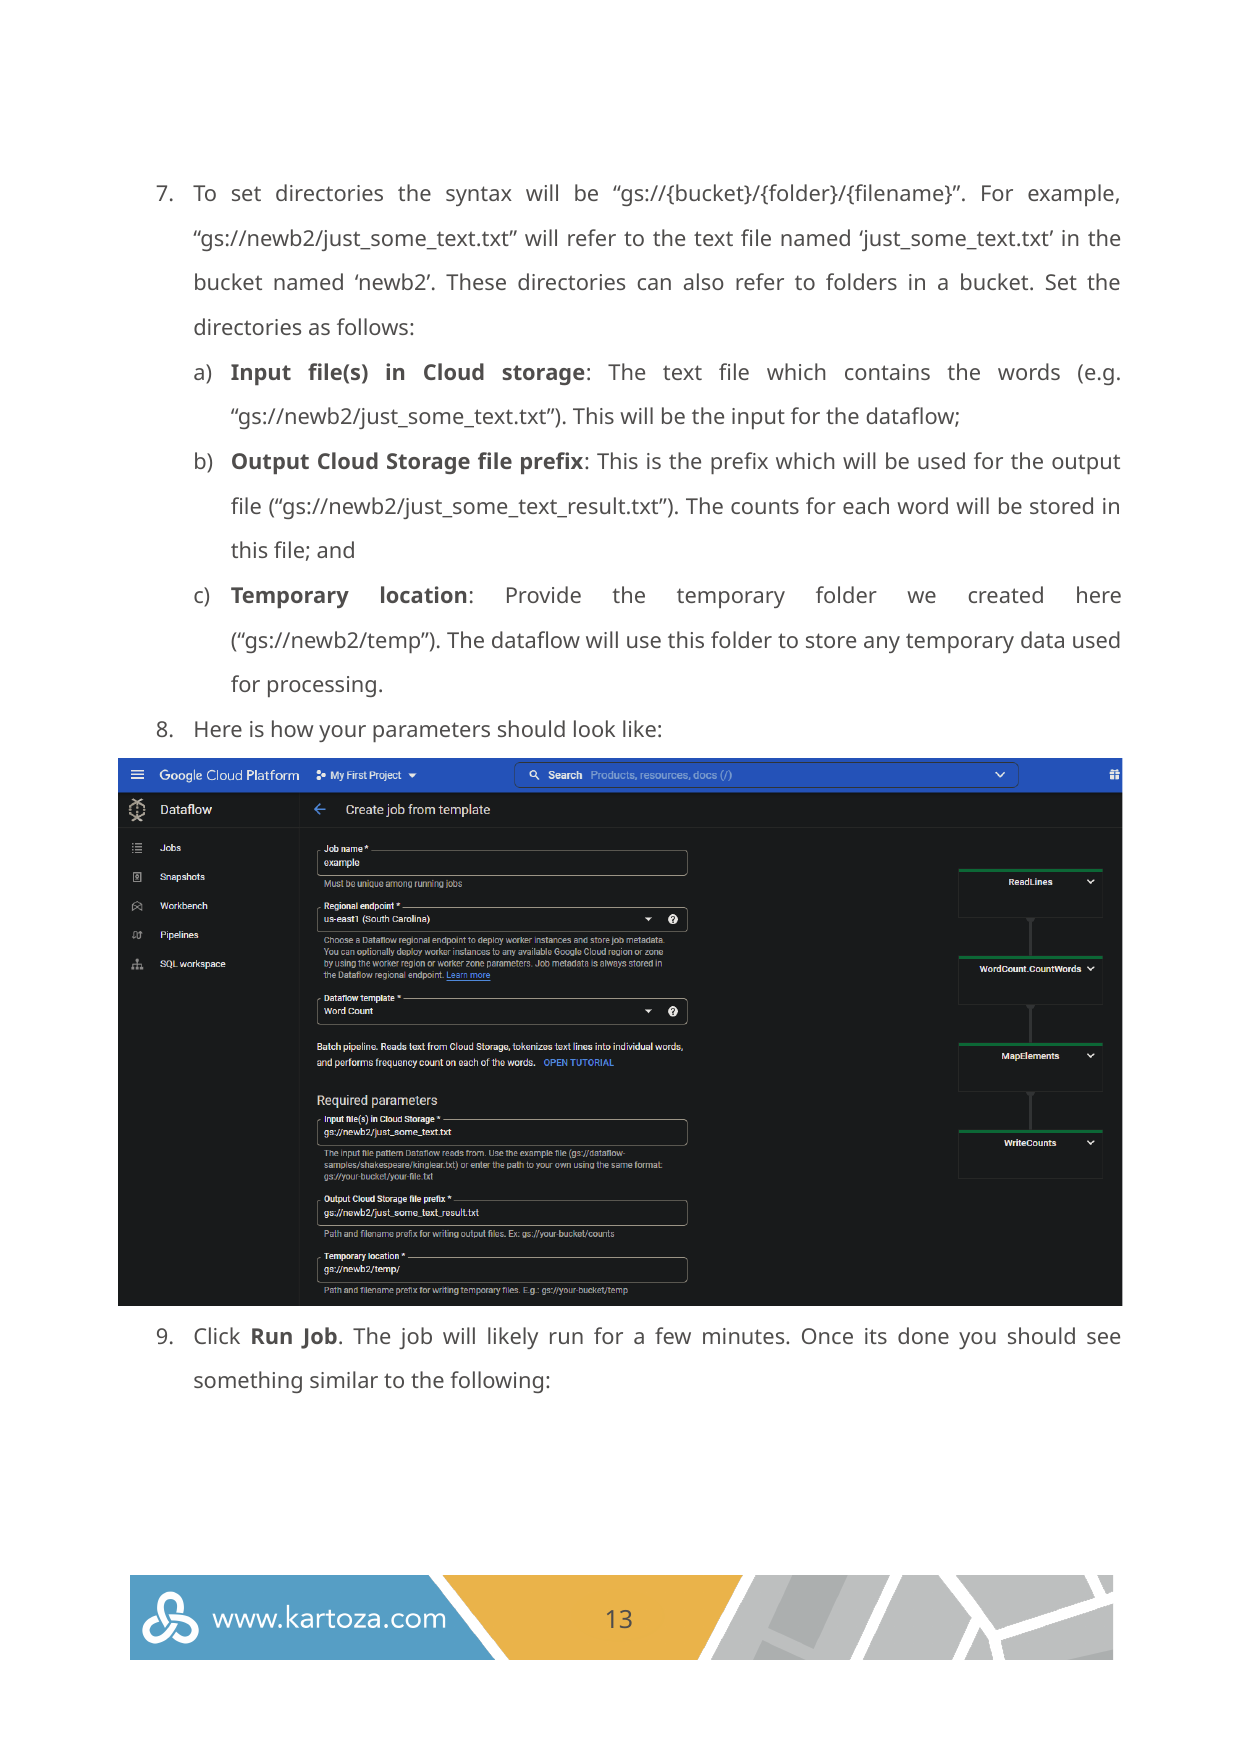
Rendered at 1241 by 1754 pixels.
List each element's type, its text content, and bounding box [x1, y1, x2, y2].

picture [118, 758, 1123, 1306]
list Output Cloud Storage file prefix: This is the prefix which will be used for the output file (“gs://newb2/just_some_text_result.txt”). The counts for each word will be stored in this file; and [193, 446, 1122, 565]
picture [130, 1575, 1114, 1660]
list Input file(s) in Cloud storage: The text file which contains the words (e.g. “gs://newb2/just_some_text.txt”). This will be the input for the dataflow; [193, 357, 1122, 431]
list Temporary location: Provide the temporary folder we created here (“gs://newb2/temp”). The dataflow will use this folder to store any temporary data used for processing. [193, 580, 1122, 699]
list Click Run Job. The job will likely run for a few minutes. Once its done you should see something similar to the following: [156, 1306, 1122, 1395]
list Here is how your parameters should look like: [156, 714, 1122, 744]
list To set directories the syntax will be “gs://{bucket}/{folder}/{filename}”. For example, “gs://newb2/just_some_text.txt” will refer to the text file named ‘just_some_text.txt’ in the bucket named ‘newb2’. These directories can also refer to folders in a bucket. Set the directories as follows: [156, 178, 1122, 342]
